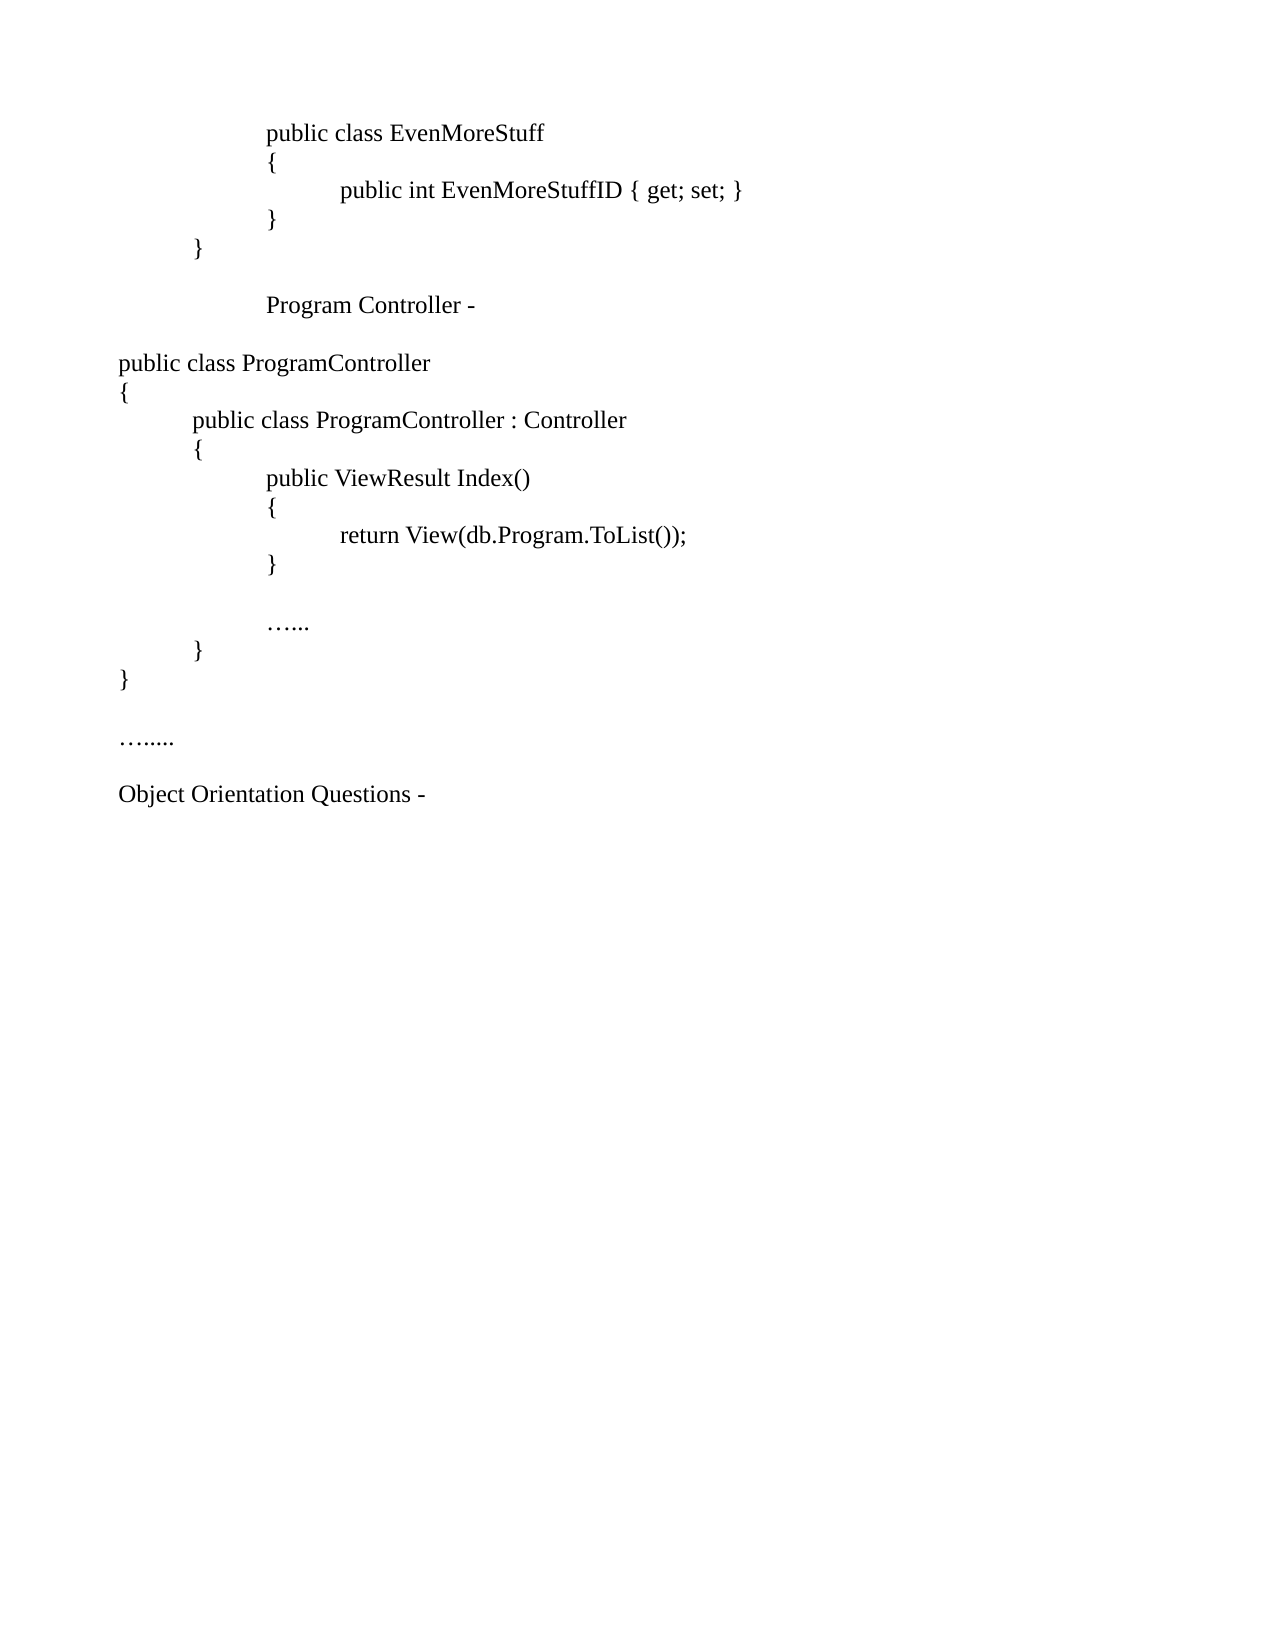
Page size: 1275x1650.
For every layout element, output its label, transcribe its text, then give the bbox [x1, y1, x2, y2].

text public int EvenMoreStuffID { get; set; } [118, 176, 1157, 204]
text } [118, 204, 1157, 233]
text public ViewResult Index() [118, 463, 1157, 492]
text return View(db.Program.ToList()); [118, 521, 1157, 549]
text { [118, 434, 1157, 463]
text public class ProgramController : Controller [118, 406, 1157, 434]
text { [118, 492, 1157, 521]
text } [118, 636, 1157, 664]
text …..... [118, 722, 1157, 751]
text { [118, 377, 1157, 406]
text } [118, 549, 1157, 578]
text Object Orientation Questions - [118, 779, 1157, 808]
text public class ProgramController [118, 348, 1157, 377]
text public class EvenMoreStuff [118, 118, 1157, 147]
text { [118, 147, 1157, 176]
text } [118, 664, 1157, 693]
text …... [118, 607, 1157, 636]
text } [118, 233, 1157, 262]
text Program Controller - [118, 291, 1157, 319]
